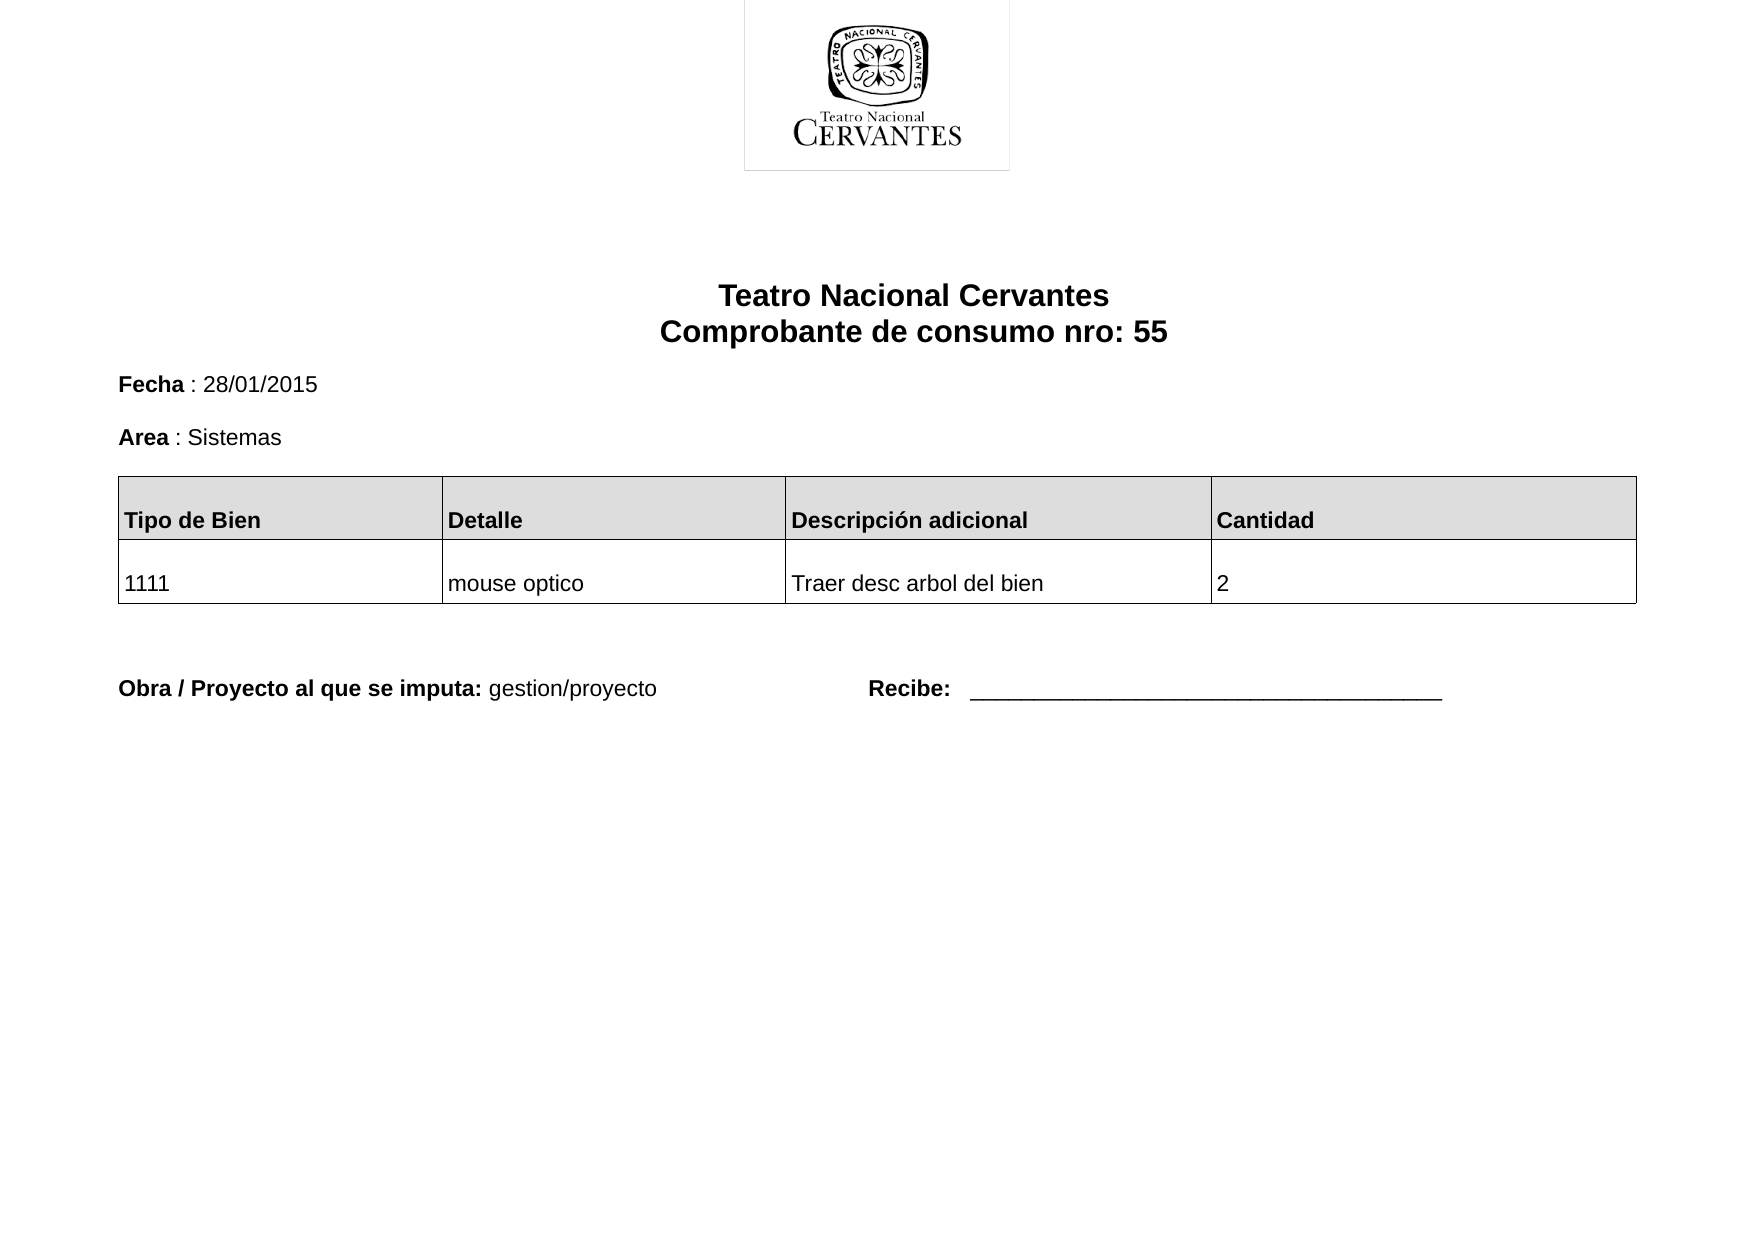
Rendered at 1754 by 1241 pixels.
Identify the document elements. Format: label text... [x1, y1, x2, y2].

table_cell Traer desc arbol del bien [786, 540, 1211, 603]
table_header Tipo de Bien [119, 477, 442, 539]
text Teatro Nacional Cervantes [118, 277, 1636, 313]
table_header Detalle [443, 477, 785, 539]
table_cell 1111 [119, 540, 442, 603]
text Fecha : 28/01/2015 [118, 371, 1636, 397]
text Comprobante de consumo nro: 55 [118, 313, 1636, 349]
text Area : Sistemas [118, 423, 1636, 450]
text Obra / Proyecto al que se imputa: gestion/proyecto Recibe: _____________________________________ [118, 675, 1636, 701]
table_cell 2 [1212, 540, 1636, 603]
table_header Cantidad [1212, 477, 1636, 539]
table_header Descripción adicional [786, 477, 1211, 539]
picture [744, 0, 1010, 171]
table_cell mouse optico [443, 540, 785, 603]
